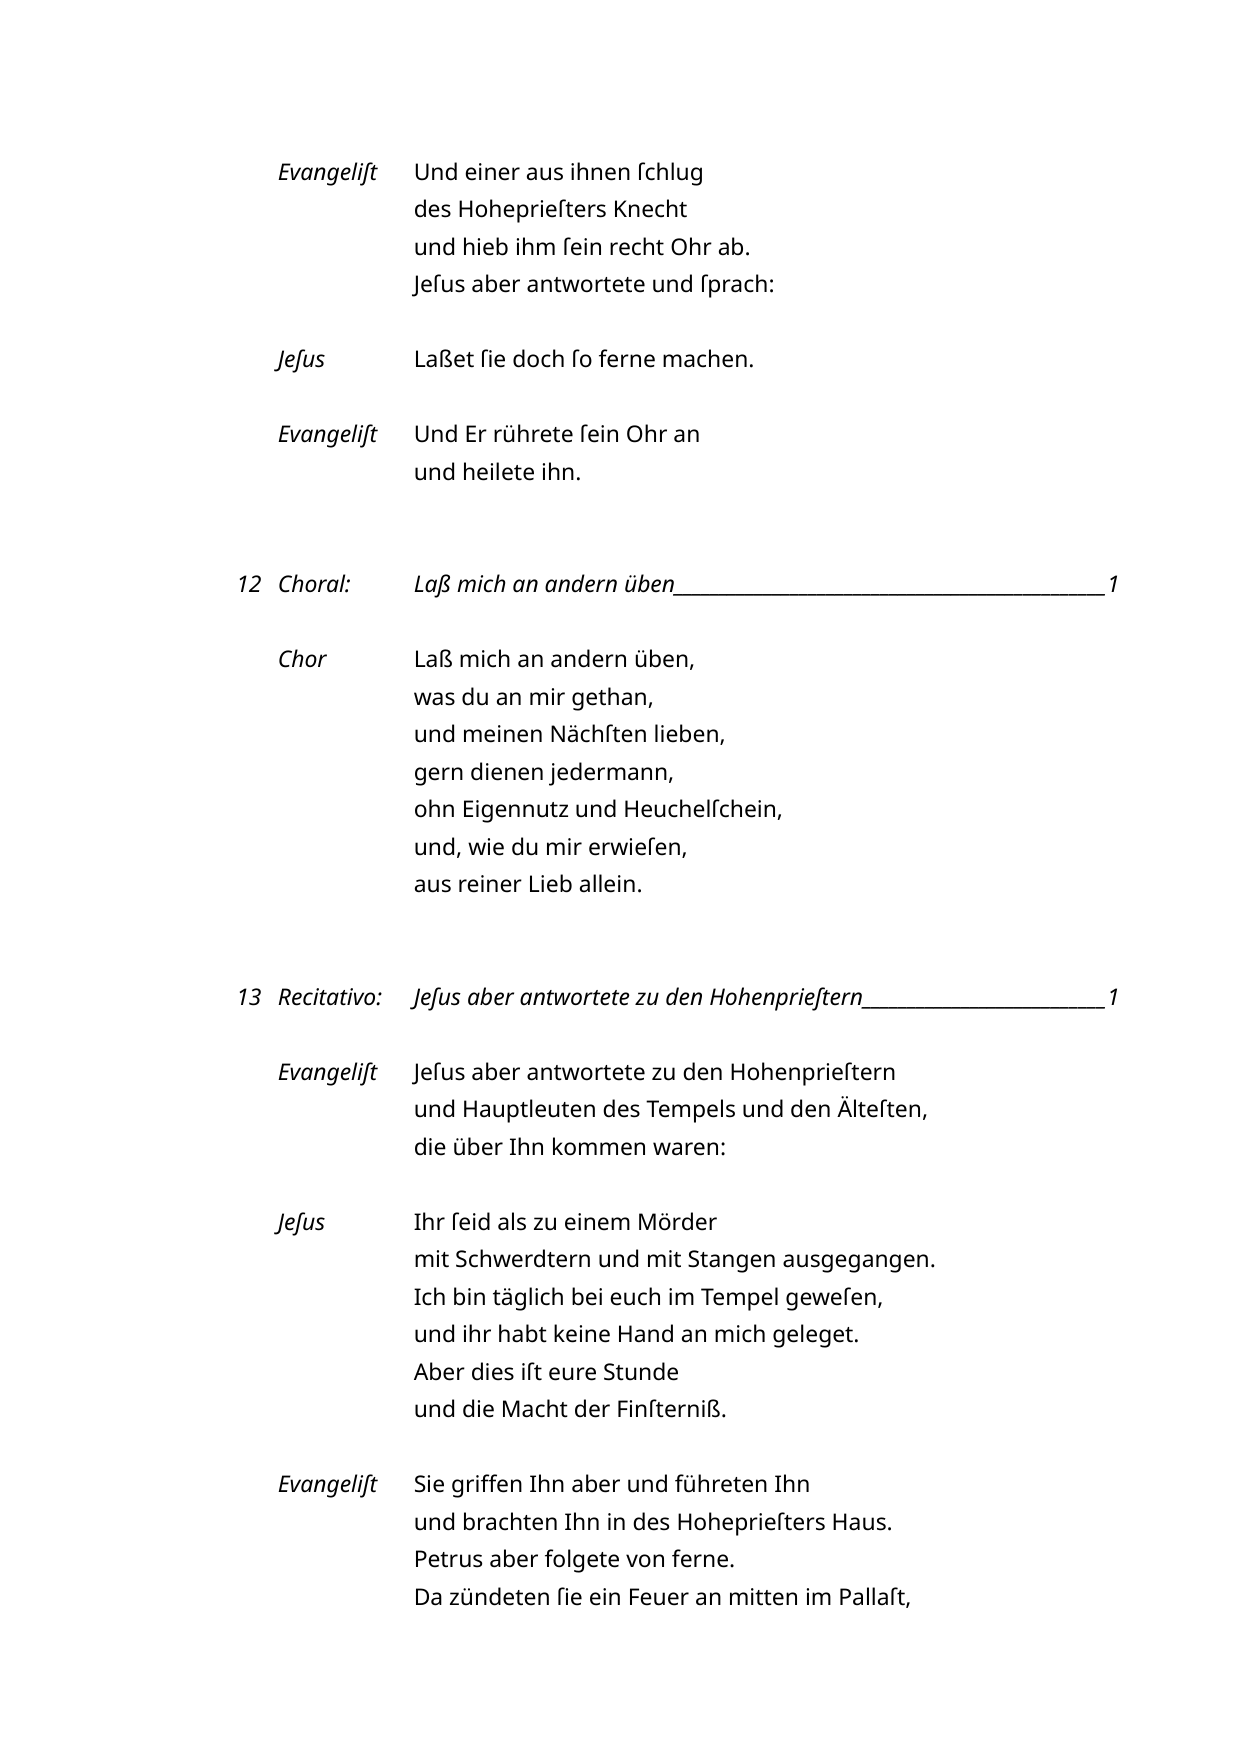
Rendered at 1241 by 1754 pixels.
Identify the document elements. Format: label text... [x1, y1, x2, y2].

text 13 Recitativo: Jeſus aber antwortete zu den Hohenprieſtern 1 Evangeliſt Jeſus aber antwortete zu den Hohenprieſtern und Hauptleuten des Tempels und den Älteſten, die über Ihn kommen waren: Jeſus Ihr ſeid als zu einem Mörder mit Schwerdtern und mit Stangen ausgegangen. Ich bin täglich bei euch im Tempel geweſen, und ihr habt keine Hand an mich geleget. Aber dies iſt eure Stunde und die Macht der Finſterniß. Evangeliſt Sie griffen Ihn aber und führeten Ihn und brachten Ihn in des Hoheprieſters Haus. Petrus aber folgete von ferne. Da zündeten ſie ein Feuer an mitten im Pallaſt, und ſetzten ſich zuſammen, und Petrus ſazte ſich unter ſie. Da ſahe ihn eine Magd ſitzen bey dem Licht und ſahe eben auf ihn und ſprach zu ihm: Magd I Dieſer Jünger war auch mit Ihm. Evageliſt Er aber verleugnete Ihn und ſprach: Petrus Weib, ich kenne Sein nicht. [236, 981, 1122, 1612]
text 11 Recitativo: Und einer aus ihnen ſchlug des Hoheprieſters Knecht 1 Evangeliſt Und einer aus ihnen ſchlug des Hoheprieſters Knecht und hieb ihm ſein recht Ohr ab. Jeſus aber antwortete und ſprach: Jeſus Laßet ſie doch ſo ferne machen. Evangeliſt Und Er rührete ſein Ohr an und heilete ihn. [236, 118, 1122, 487]
text 12 Choral: Laß mich an andern üben 1 Chor Laß mich an andern üben, was du an mir gethan, und meinen Nächſten lieben, gern dienen jedermann, ohn Eigennutz und Heuchelſchein, und, wie du mir erwieſen, aus reiner Lieb allein. [236, 568, 1122, 899]
